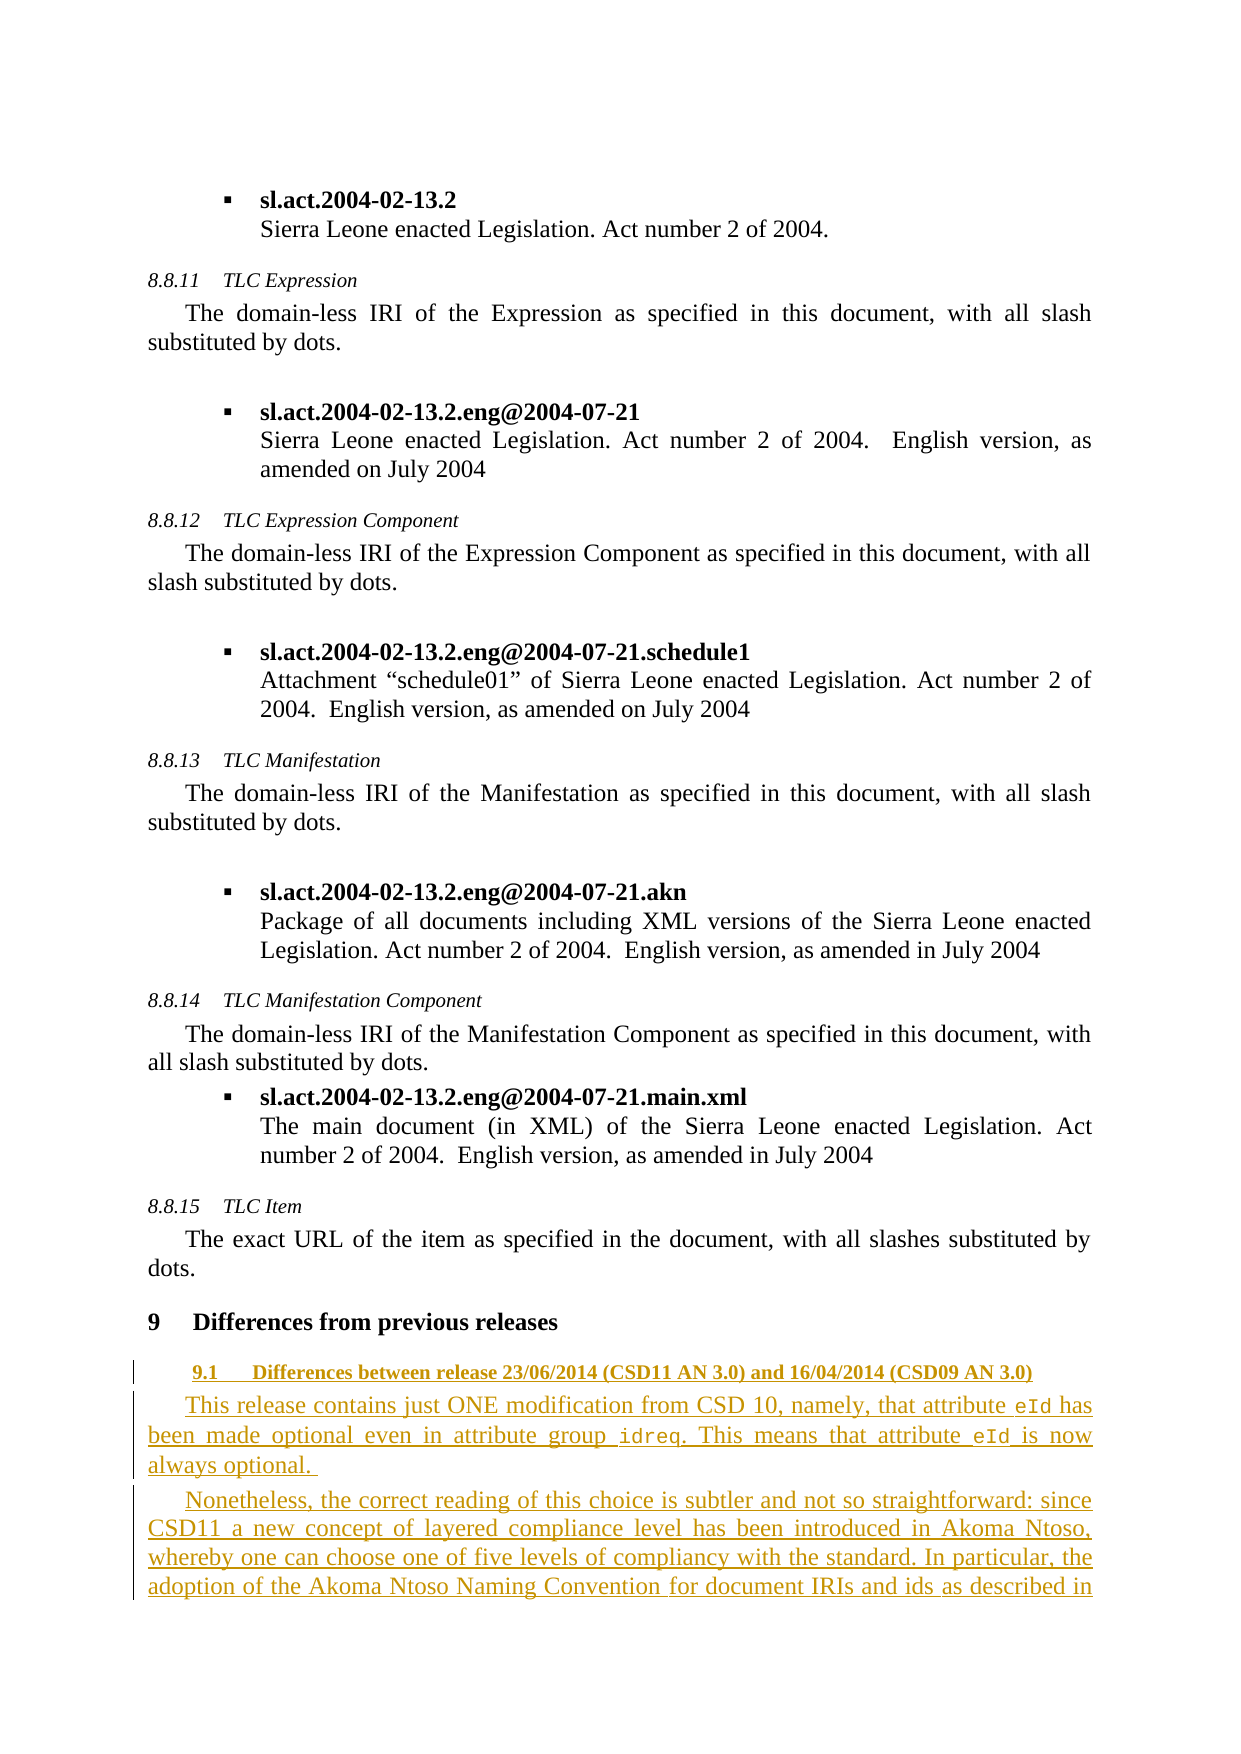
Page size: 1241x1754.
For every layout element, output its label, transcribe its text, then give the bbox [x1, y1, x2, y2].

text The domain-less IRI of the Expression as specified in this document, with all slash substituted by dots. [148, 298, 1092, 355]
text always optional. [148, 1447, 1092, 1478]
text The domain-less IRI of the Manifestation as specified in this document, with all slash substituted by dots. [148, 778, 1092, 836]
list sl.act.2004-02-13.2 Sierra Leone enacted Legislation. Act number 2 of 2004. [222, 185, 1092, 242]
text Nonetheless, the correct reading of this choice is subtler and not so straightforward: since CSD11 a new concept of layered compliance level has been introduced in Akoma Ntoso, [148, 1485, 1092, 1538]
text The exact URL of the item as specified in the document, with all slashes substituted by dots. [148, 1224, 1092, 1282]
text adoption of the Akoma Ntoso Naming Convention for document IRIs and ids as described in [148, 1569, 1092, 1596]
list sl.act.2004-02-13.2.eng@2004-07-21 Sierra Leone enacted Legislation. Act number 2 of 2004. English version, as amended on July 2004 [222, 397, 1092, 483]
text whereby one can choose one of five levels of compliancy with the standard. In particular, the [148, 1540, 1092, 1567]
subtitle TLC Expression [148, 267, 1092, 292]
subtitle TLC Item [148, 1194, 1092, 1218]
text The domain-less IRI of the Manifestation Component as specified in this document, with all slash substituted by dots. [148, 1019, 1092, 1076]
list sl.act.2004-02-13.2.eng@2004-07-21.schedule1 Attachment “schedule01” of Sierra Leone enacted Legislation. Act number 2 of 2004. English version, as amended on July 2004 [222, 637, 1092, 723]
list sl.act.2004-02-13.2.eng@2004-07-21.akn Package of all documents including XML versions of the Sierra Leone enacted Legislation. Act number 2 of 2004. English version, as amended in July 2004 [222, 877, 1092, 963]
subtitle TLC Manifestation [148, 748, 1092, 772]
list sl.act.2004-02-13.2.eng@2004-07-21.main.xml The main document (in XML) of the Sierra Leone enacted Legislation. Act number 2 of 2004. English version, as amended in July 2004 [222, 1082, 1092, 1169]
text This release contains just ONE modification from CSD 10, namely, that attribute eId has been made optional even in attribute group idreq. This means that attribute eId is now [148, 1391, 1092, 1446]
text The domain-less IRI of the Expression Component as specified in this document, with all slash substituted by dots. [148, 538, 1092, 596]
subtitle TLC Manifestation Component [148, 988, 1092, 1012]
subtitle TLC Expression Component [148, 508, 1092, 532]
subtitle Differences from previous releases [148, 1307, 1092, 1335]
subtitle Differences between release 23/06/2014 (CSD11 AN 3.0) and 16/04/2014 (CSD09 AN 3.0) [192, 1360, 1092, 1384]
